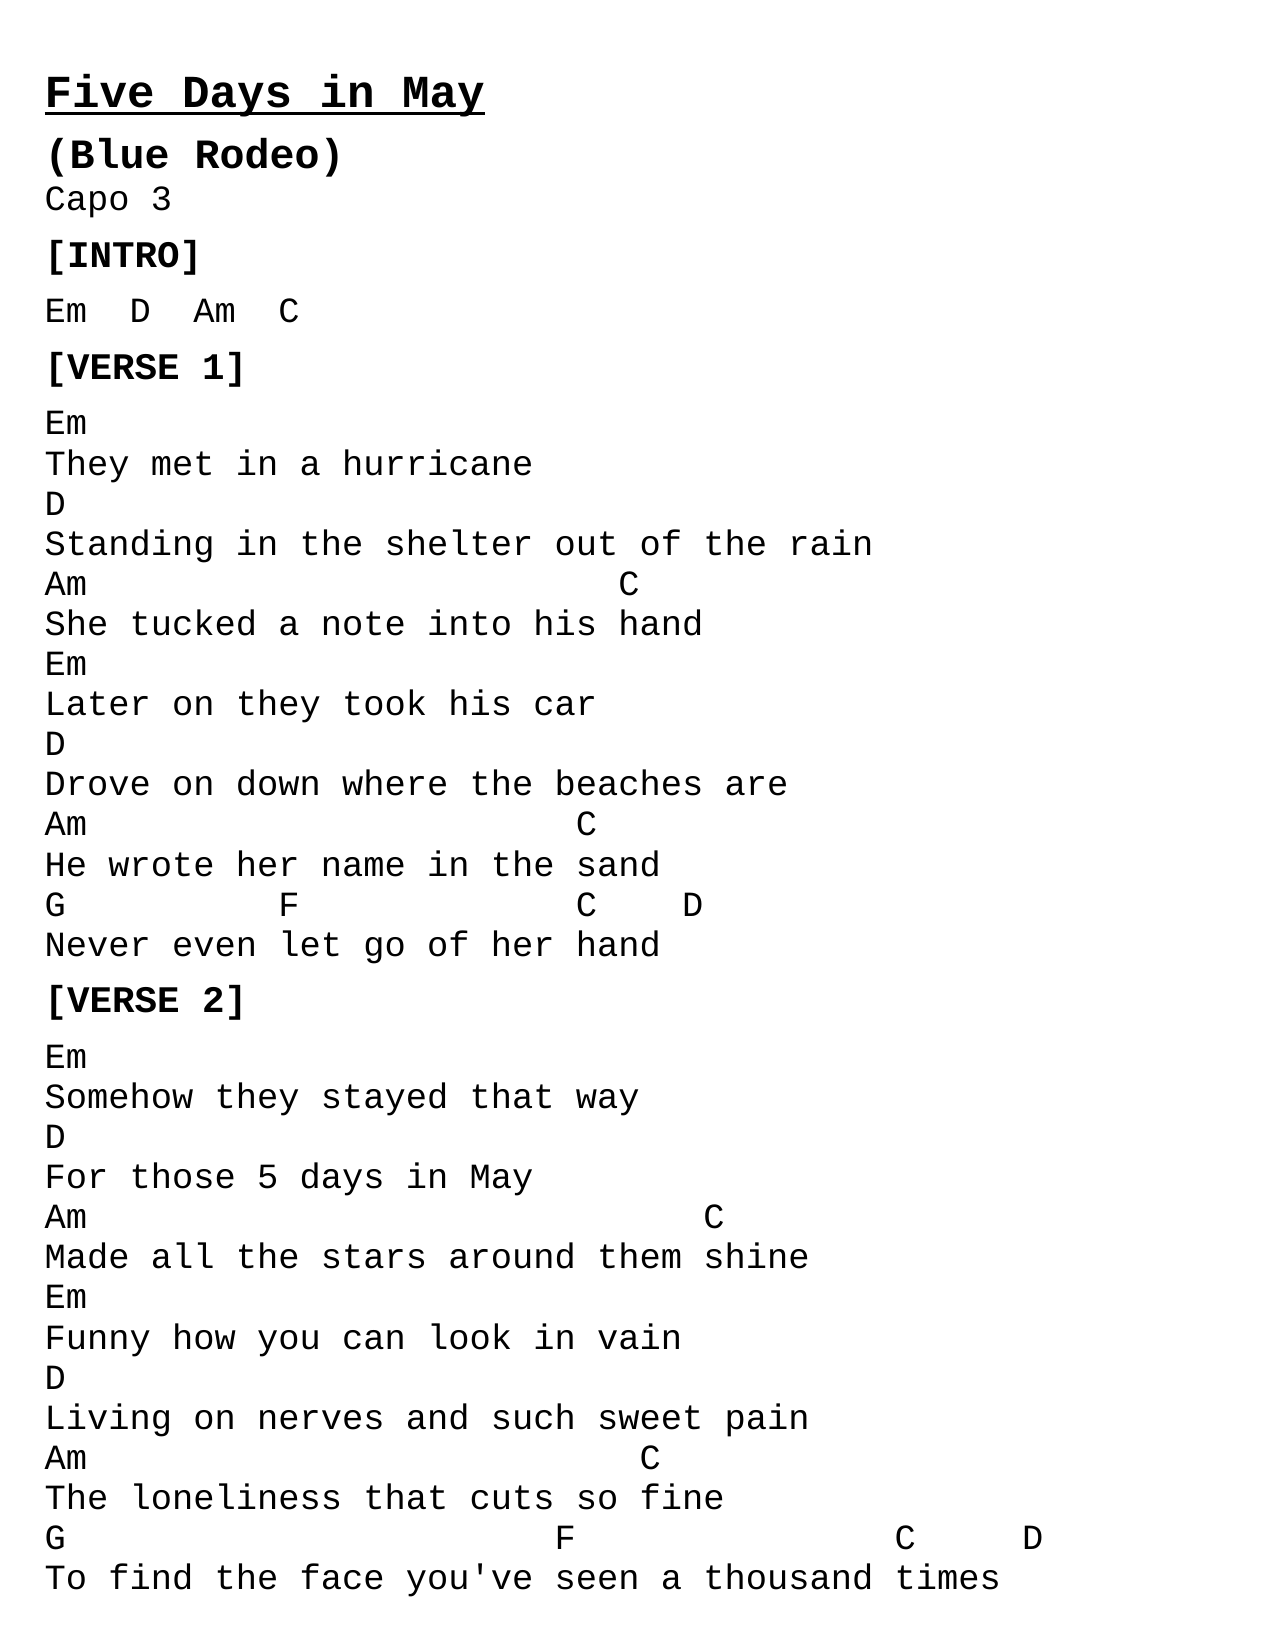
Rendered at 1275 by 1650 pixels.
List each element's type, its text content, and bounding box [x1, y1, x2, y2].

text Em [44, 646, 1231, 686]
subtitle [VERSE 1] [44, 348, 1231, 391]
text D [44, 1360, 1231, 1400]
text D [44, 1119, 1231, 1159]
text Capo 3 [44, 181, 1231, 221]
text G F C D [44, 887, 1231, 927]
subtitle [INTRO] [44, 236, 1231, 278]
text Em [44, 405, 1231, 445]
text Em D Am C [44, 293, 1231, 333]
text Em [44, 1279, 1231, 1319]
text Am C [44, 1199, 1231, 1239]
text Never even let go of her hand [44, 927, 1231, 967]
subtitle Five Days in May [44, 69, 1231, 121]
text D [44, 486, 1231, 526]
text G F C D [44, 1520, 1231, 1560]
text D [44, 726, 1231, 766]
text She tucked a note into his hand [44, 606, 1231, 646]
text Funny how you can look in vain [44, 1319, 1231, 1360]
text Standing in the shelter out of the rain [44, 526, 1231, 566]
text The loneliness that cuts so fine [44, 1480, 1231, 1520]
text Made all the stars around them shine [44, 1239, 1231, 1279]
text Later on they took his car [44, 686, 1231, 726]
text For those 5 days in May [44, 1159, 1231, 1199]
subtitle (Blue Rodeo) [44, 134, 1231, 181]
text He wrote her name in the sand [44, 846, 1231, 887]
text Somehow they stayed that way [44, 1079, 1231, 1119]
text Living on nerves and such sweet pain [44, 1400, 1231, 1440]
subtitle [VERSE 2] [44, 982, 1231, 1024]
text Am C [44, 566, 1231, 606]
text To find the face you've seen a thousand times [44, 1560, 1231, 1600]
text They met in a hurricane [44, 445, 1231, 486]
text Am C [44, 806, 1231, 846]
text Drove on down where the beaches are [44, 766, 1231, 806]
text Em [44, 1039, 1231, 1079]
text Am C [44, 1440, 1231, 1480]
